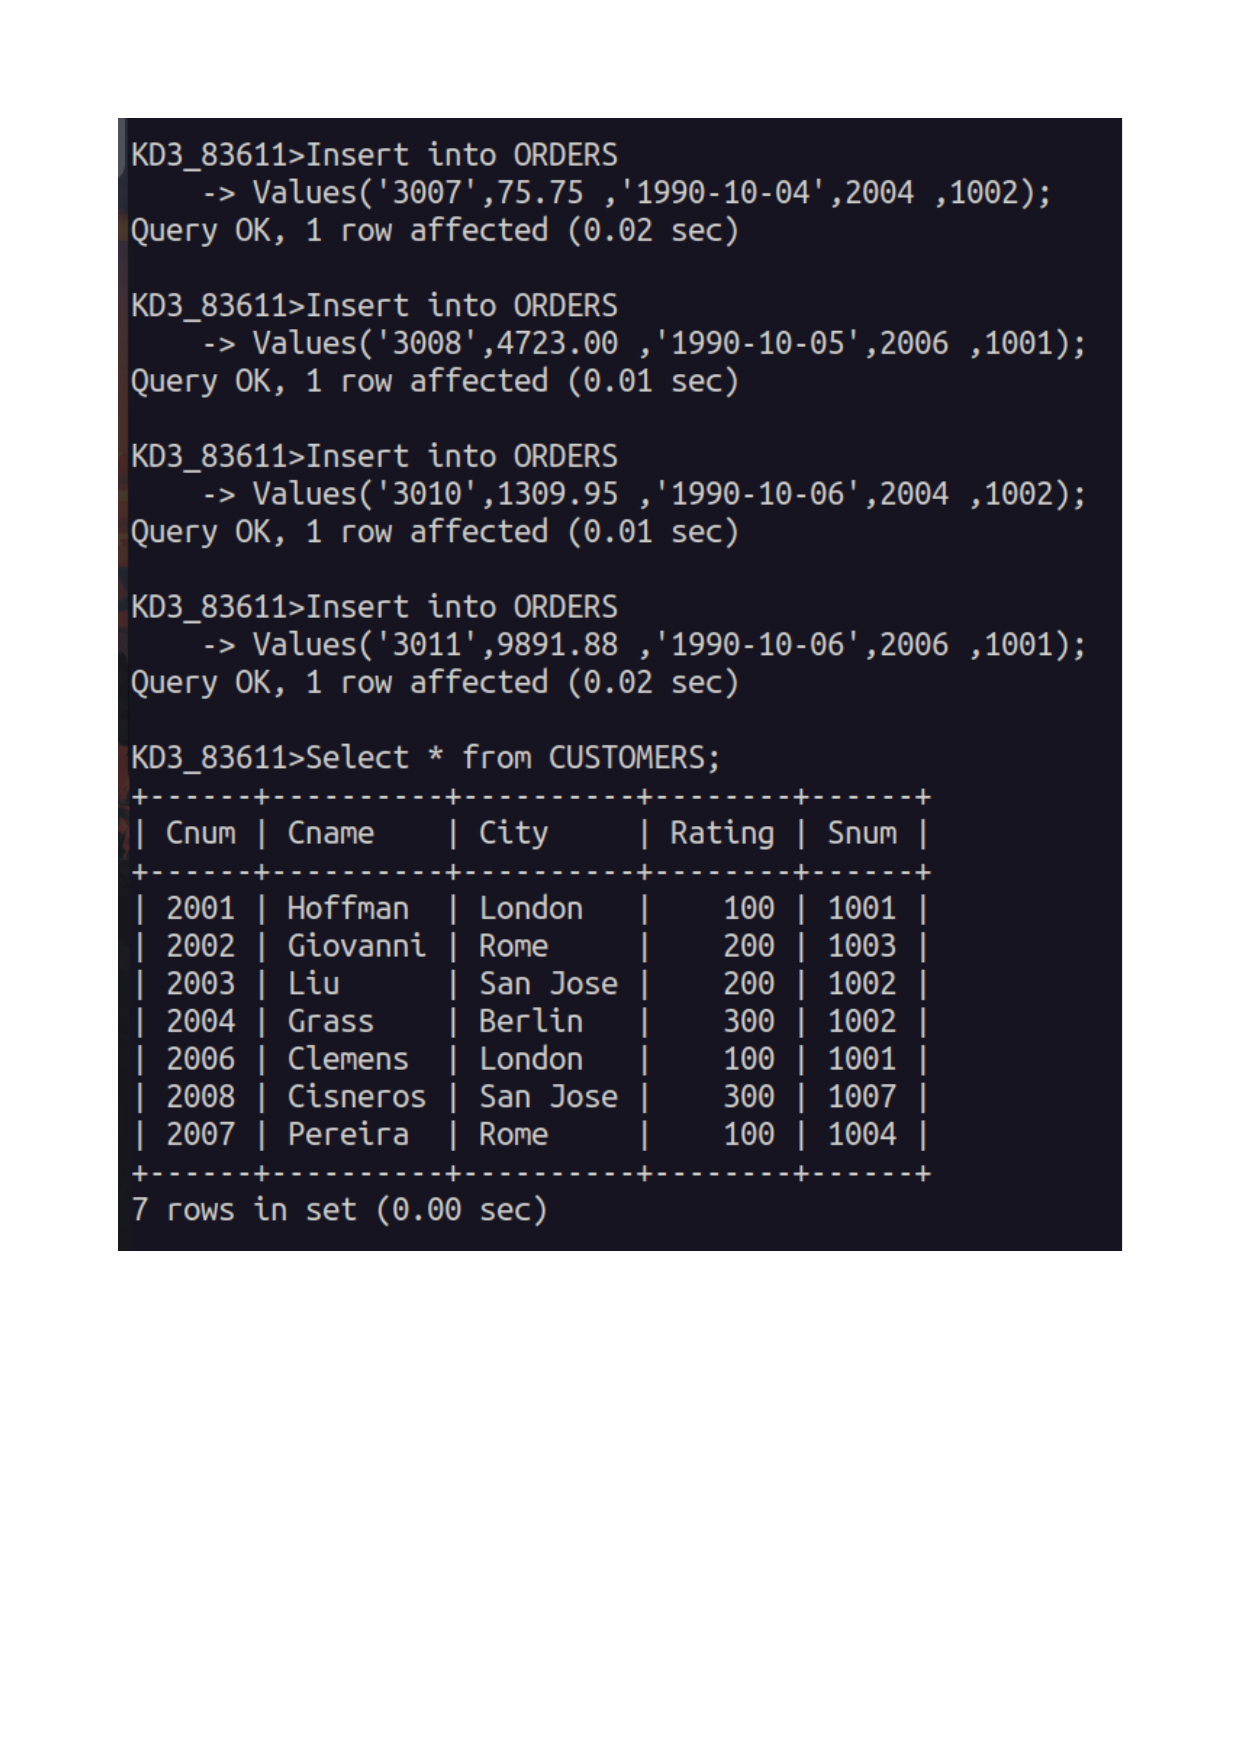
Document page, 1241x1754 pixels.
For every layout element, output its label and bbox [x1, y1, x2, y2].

picture [118, 118, 1123, 1251]
